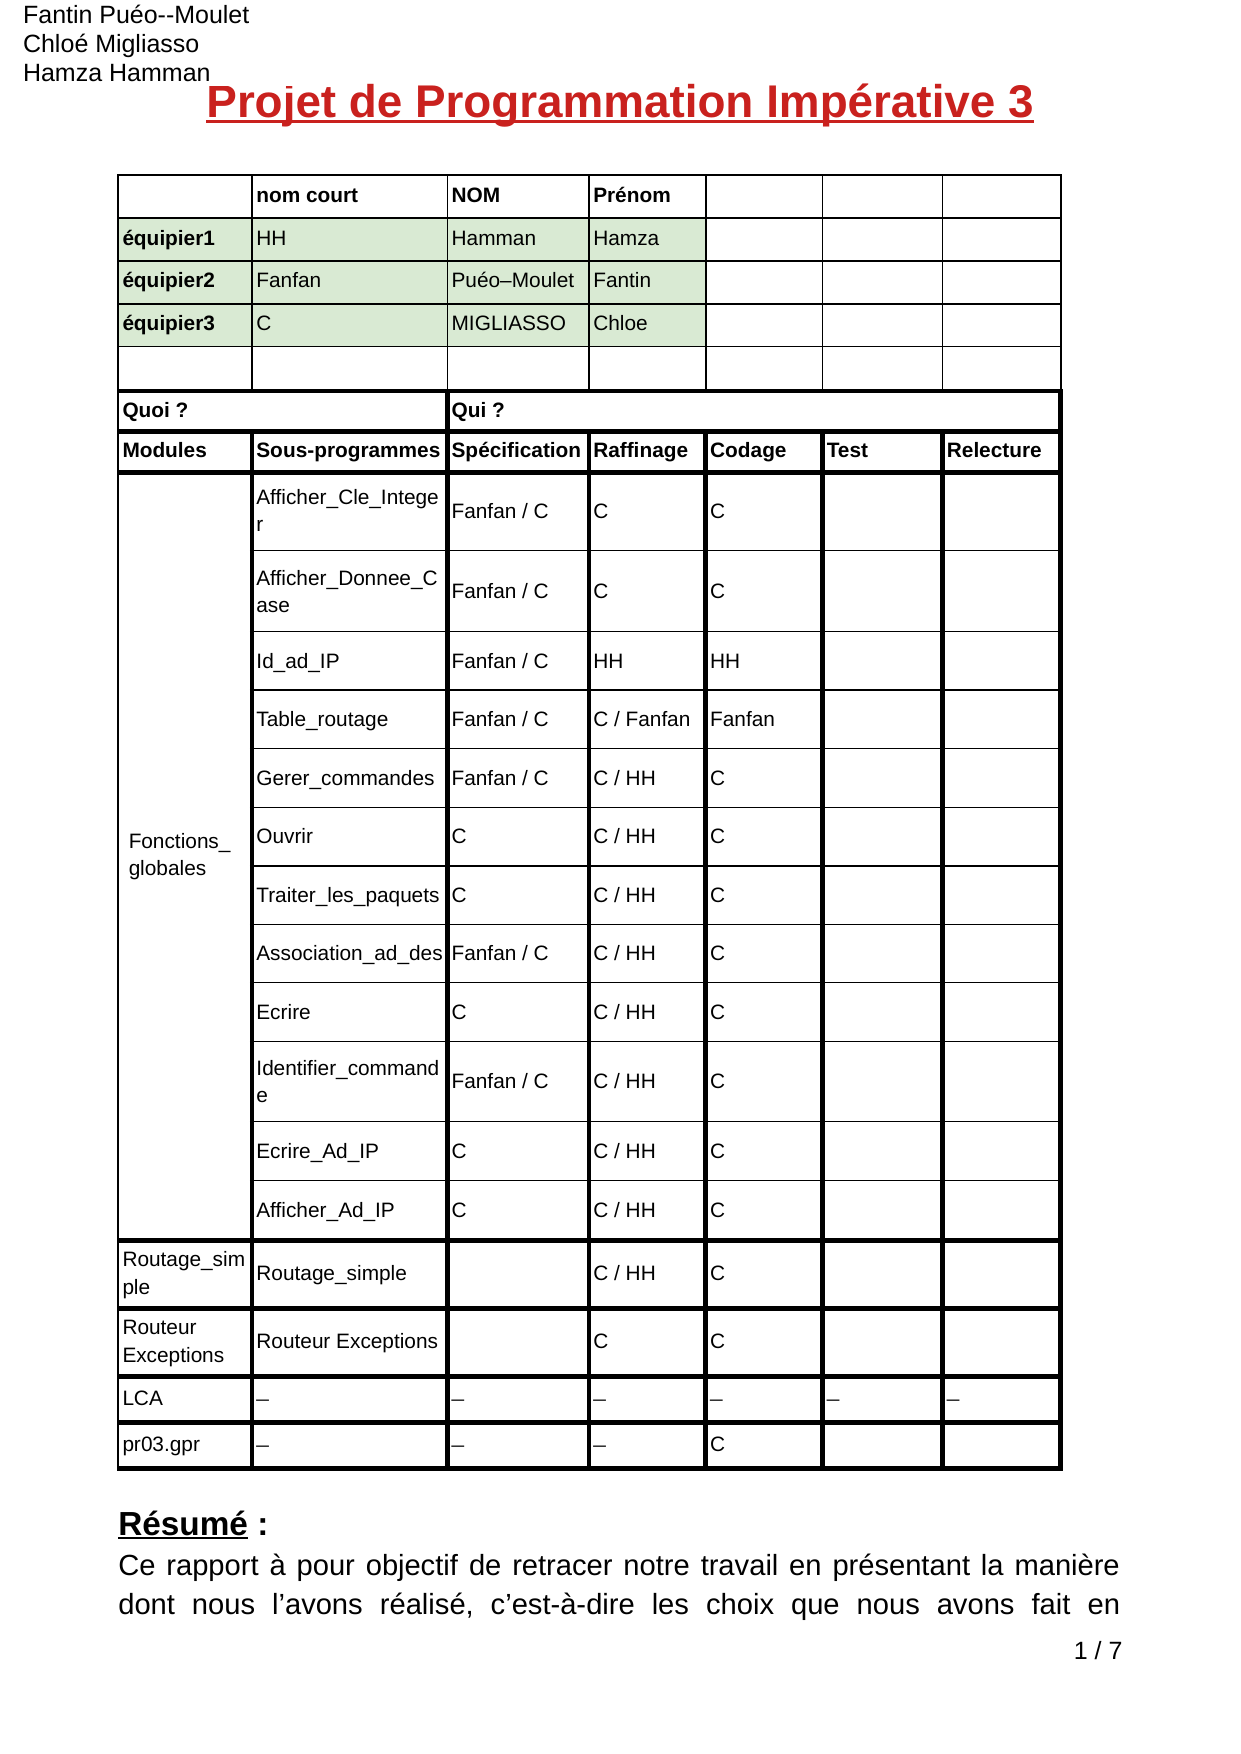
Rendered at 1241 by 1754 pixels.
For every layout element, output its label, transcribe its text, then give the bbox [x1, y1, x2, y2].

table_cell C [708, 1181, 820, 1238]
table_cell [825, 1311, 940, 1374]
table_cell [945, 1243, 1058, 1306]
table_cell [945, 1311, 1058, 1374]
table_cell [945, 475, 1058, 550]
table_cell LCA [119, 1379, 250, 1420]
table_cell [945, 1042, 1058, 1121]
table_cell – [254, 1379, 445, 1420]
table_header [707, 176, 822, 217]
table_cell C / HH [591, 1042, 703, 1121]
table_cell HH [591, 632, 703, 689]
table_cell [823, 305, 942, 346]
table_cell Association_ad_des [254, 925, 445, 982]
table_cell [825, 749, 940, 806]
table_cell [823, 347, 942, 389]
table_cell Spécification [450, 434, 587, 470]
table_cell [707, 262, 822, 303]
table_cell Fanfan / C [450, 551, 587, 631]
table_cell [945, 1122, 1058, 1179]
table_cell C [708, 1311, 820, 1374]
table_cell [253, 347, 447, 389]
table_cell Chloe [590, 305, 705, 346]
table_cell équipier2 [119, 262, 251, 303]
table_cell [825, 983, 940, 1041]
table_cell [945, 1181, 1058, 1238]
table_cell [945, 983, 1058, 1041]
table_cell – [254, 1425, 445, 1466]
table_cell Quoi ? [119, 393, 445, 429]
table_cell Fanfan / C [450, 749, 587, 806]
table_cell [825, 691, 940, 748]
table_header nom court [253, 176, 447, 217]
table_cell [119, 347, 251, 389]
table_cell Routeur Exceptions [254, 1311, 445, 1374]
table_cell Fanfan [253, 262, 447, 303]
table_cell – [591, 1379, 703, 1420]
table_cell équipier3 [119, 305, 251, 346]
table_cell Test [825, 434, 940, 470]
table_cell [945, 691, 1058, 748]
table_header [823, 176, 942, 217]
table_cell C [708, 925, 820, 982]
table_cell Puéo–Moulet [448, 262, 588, 303]
table_cell Fanfan / C [450, 925, 587, 982]
table_cell – [825, 1379, 940, 1420]
table_cell C / HH [591, 925, 703, 982]
table_cell [943, 219, 1060, 260]
table_cell C / Fanfan [591, 691, 703, 748]
table_cell Routeur Exceptions [119, 1311, 250, 1374]
table_cell [823, 262, 942, 303]
table_header Prénom [590, 176, 705, 217]
table_cell pr03.gpr [119, 1425, 250, 1466]
table_cell [945, 1425, 1058, 1466]
table_cell Relecture [945, 434, 1058, 470]
text Hamza Hamman [23, 57, 321, 86]
table_cell Ecrire [254, 983, 445, 1041]
table_cell Gerer_commandes [254, 749, 445, 806]
table_cell [707, 347, 822, 389]
table_cell C / HH [591, 749, 703, 806]
table_cell C [708, 1122, 820, 1179]
table_cell [448, 347, 588, 389]
table_cell C / HH [591, 867, 703, 923]
table_cell Afficher_Ad_IP [254, 1181, 445, 1238]
table_cell [825, 925, 940, 982]
table_cell Fanfan / C [450, 475, 587, 550]
table_cell C [708, 1243, 820, 1306]
table_cell HH [708, 632, 820, 689]
table_cell C [450, 808, 587, 865]
table_cell C [591, 1311, 703, 1374]
table_cell [825, 632, 940, 689]
table_cell [590, 347, 705, 389]
table_cell Hamman [448, 219, 588, 260]
table_cell C / HH [591, 1181, 703, 1238]
table_cell Fanfan / C [450, 632, 587, 689]
table_cell [945, 925, 1058, 982]
table_cell C [708, 808, 820, 865]
table_cell C / HH [591, 983, 703, 1041]
table_cell C / HH [591, 1122, 703, 1179]
table_cell [825, 1425, 940, 1466]
table_header NOM [448, 176, 588, 217]
table_cell [450, 1243, 587, 1306]
text Projet de Programmation Impérative 3 [118, 75, 1122, 128]
table_cell C / HH [591, 1243, 703, 1306]
table_cell C [708, 475, 820, 550]
table_cell C [708, 983, 820, 1041]
table_cell – [591, 1425, 703, 1466]
table_cell – [708, 1379, 820, 1420]
table_cell [707, 305, 822, 346]
table_cell Traiter_les_paquets [254, 867, 445, 923]
table_cell équipier1 [119, 219, 251, 260]
table_cell C [708, 551, 820, 631]
table_cell C [708, 1042, 820, 1121]
table_cell [825, 1243, 940, 1306]
table_cell [825, 1122, 940, 1179]
text Résumé : [118, 1504, 1122, 1542]
table_cell Fanfan / C [450, 691, 587, 748]
table_cell C [450, 867, 587, 923]
table_cell C [253, 305, 447, 346]
table_cell [825, 867, 940, 923]
table_cell Id_ad_IP [254, 632, 445, 689]
table_cell Sous-programmes [254, 434, 445, 470]
table_cell Hamza [590, 219, 705, 260]
table_cell Raffinage [591, 434, 703, 470]
table_cell Fanfan / C [450, 1042, 587, 1121]
text Chloé Migliasso [23, 29, 321, 57]
table_cell HH [253, 219, 447, 260]
text Fantin Puéo--Moulet [23, 0, 321, 29]
table_cell C [450, 1122, 587, 1179]
table_cell [945, 551, 1058, 631]
table_cell [825, 551, 940, 631]
table_cell Codage [708, 434, 820, 470]
table_cell Table_routage [254, 691, 445, 748]
table_cell Modules [119, 434, 250, 470]
table_cell Qui ? [450, 393, 1058, 429]
table_cell C [450, 983, 587, 1041]
table_cell [825, 1181, 940, 1238]
table_cell [945, 632, 1058, 689]
table_cell [707, 219, 822, 260]
table_cell Ecrire_Ad_IP [254, 1122, 445, 1179]
table_cell Routage_simple [119, 1243, 250, 1306]
table_cell Afficher_Donnee_Case [254, 551, 445, 631]
table_cell MIGLIASSO [448, 305, 588, 346]
table_cell Identifier_commande [254, 1042, 445, 1121]
table_cell Routage_simple [254, 1243, 445, 1306]
table_cell [825, 1042, 940, 1121]
table_cell [943, 305, 1060, 346]
table_header [943, 176, 1060, 217]
table_cell [450, 1311, 587, 1374]
table_cell C [708, 1425, 820, 1466]
table_cell [943, 347, 1060, 389]
table_cell [945, 749, 1058, 806]
table_cell Afficher_Cle_Integer [254, 475, 445, 550]
table_cell [825, 475, 940, 550]
table_cell Ouvrir [254, 808, 445, 865]
table_header [119, 176, 251, 217]
table_cell – [945, 1379, 1058, 1420]
table_cell [945, 867, 1058, 923]
table_cell C [708, 749, 820, 806]
table_cell – [450, 1379, 587, 1420]
table_cell – [450, 1425, 587, 1466]
table_cell C [450, 1181, 587, 1238]
text Ce rapport à pour objectif de retracer notre travail en présentant la manière dont nous l’avons réalisé, c’est-à-dire les choix que nous avons fait en [118, 1548, 1122, 1620]
table_cell [823, 219, 942, 260]
table_cell C / HH [591, 808, 703, 865]
table_cell Fanfan [708, 691, 820, 748]
table_cell C [591, 551, 703, 631]
table_cell [943, 262, 1060, 303]
table_cell [945, 808, 1058, 865]
table_cell Fonctions_globales [119, 475, 250, 1238]
table_cell [825, 808, 940, 865]
table_cell Fantin [590, 262, 705, 303]
table_cell C [591, 475, 703, 550]
table_cell C [708, 867, 820, 923]
